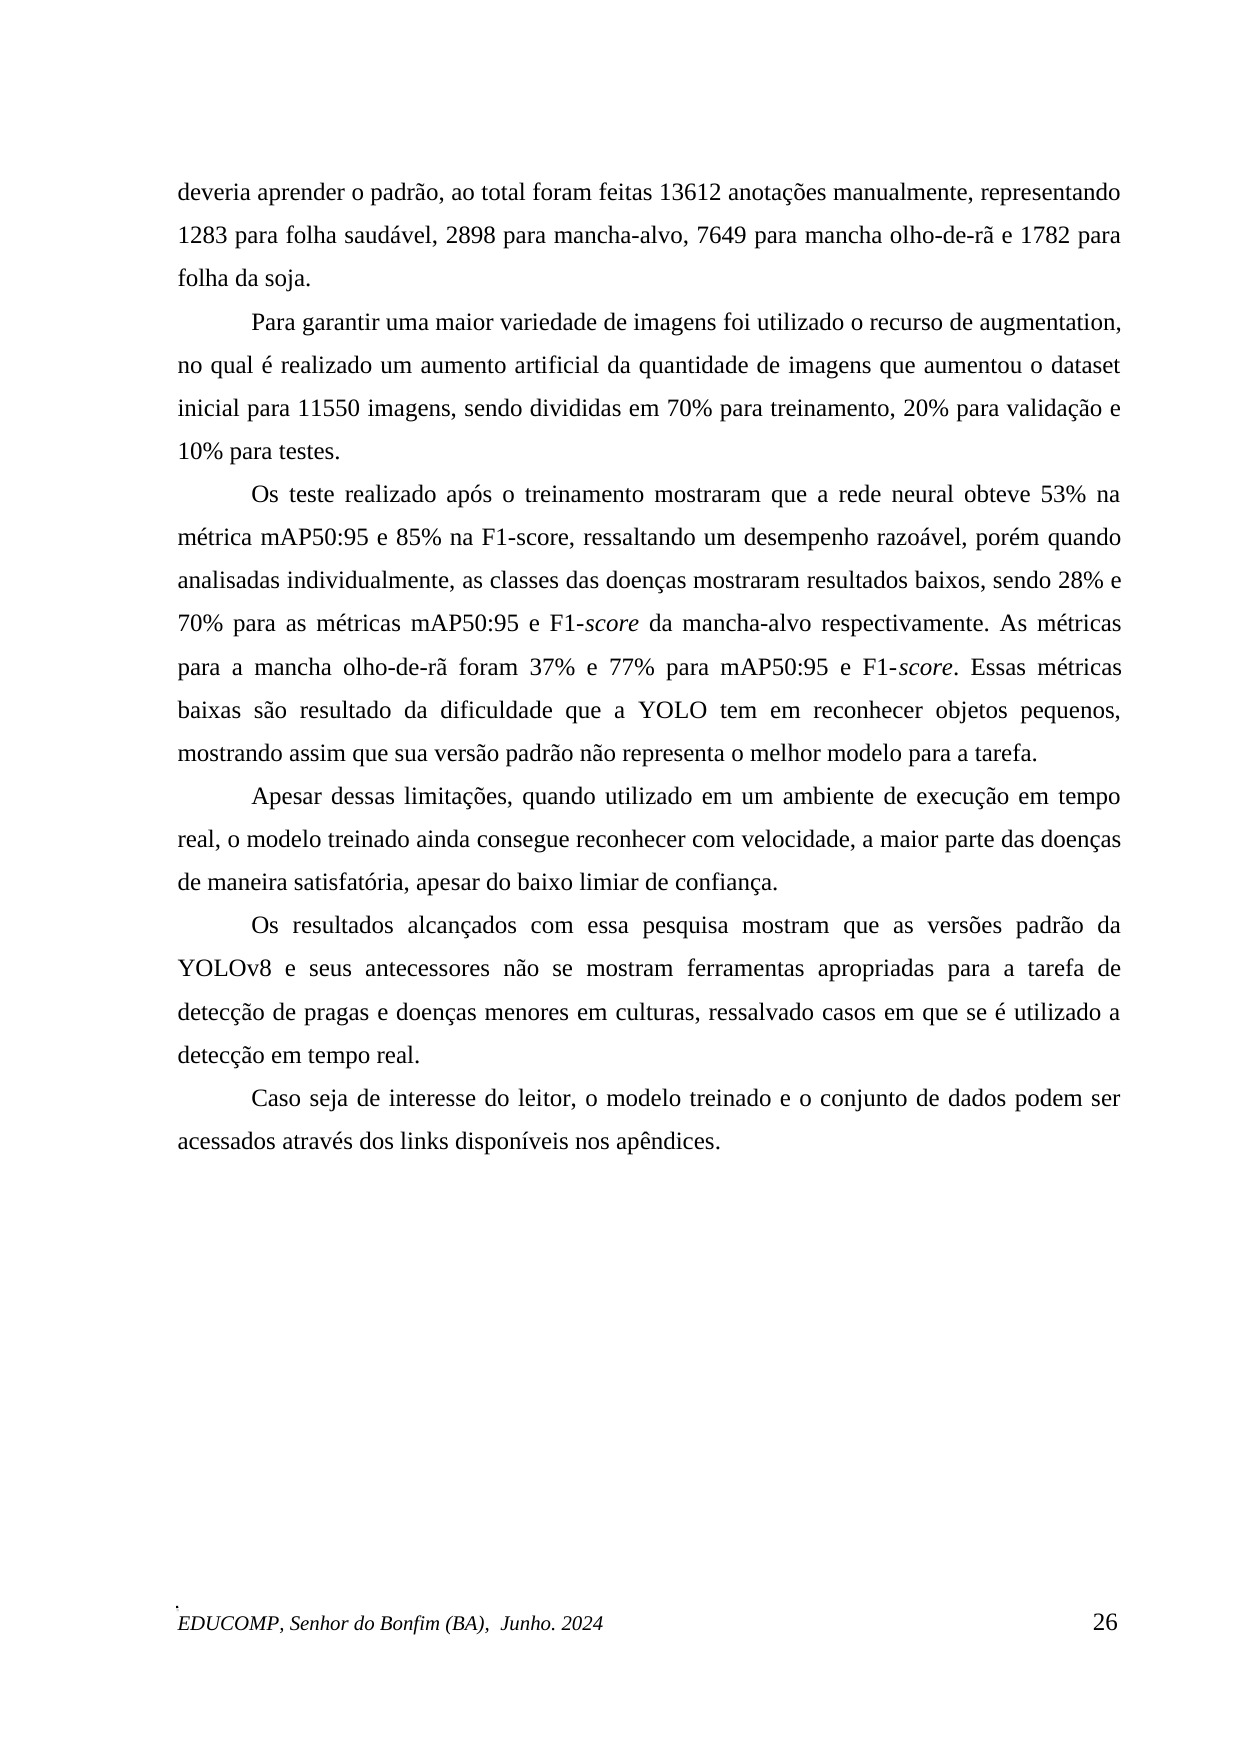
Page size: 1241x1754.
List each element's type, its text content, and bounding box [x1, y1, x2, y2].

text Para garantir uma maior variedade de imagens foi utilizado o recurso de augmentation, no qual é realizado um aumento artificial da quantidade de imagens que aumentou o dataset inicial para 11550 imagens, sendo divididas em 70% para treinamento, 20% para validação e 10% para testes. [177, 307, 1122, 465]
text deveria aprender o padrão, ao total foram feitas 13612 anotações manualmente, representando 1283 para folha saudável, 2898 para mancha-alvo, 7649 para mancha olho-de-rã e 1782 para folha da soja. [177, 177, 1122, 292]
text Caso seja de interesse do leitor, o modelo treinado e o conjunto de dados podem ser acessados através dos links disponíveis nos apêndices. [177, 1083, 1122, 1155]
text Os teste realizado após o treinamento mostraram que a rede neural obteve 53% na métrica mAP50:95 e 85% na F1-score, ressaltando um desempenho razoável, porém quando analisadas individualmente, as classes das doenças mostraram resultados baixos, sendo 28% e 70% para as métricas mAP50:95 e F1-score da mancha-alvo respectivamente. As métricas para a mancha olho-de-rã foram 37% e 77% para mAP50:95 e F1-score. Essas métricas baixas são resultado da dificuldade que a YOLO tem em reconhecer objetos pequenos, mostrando assim que sua versão padrão não representa o melhor modelo para a tarefa. [177, 479, 1122, 767]
text Os resultados alcançados com essa pesquisa mostram que as versões padrão da YOLOv8 e seus antecessores não se mostram ferramentas apropriadas para a tarefa de detecção de pragas e doenças menores em culturas, ressalvado casos em que se é utilizado a detecção em tempo real. [177, 910, 1122, 1068]
text Apesar dessas limitações, quando utilizado em um ambiente de execução em tempo real, o modelo treinado ainda consegue reconhecer com velocidade, a maior parte das doenças de maneira satisfatória, apesar do baixo limiar de confiança. [177, 781, 1122, 896]
